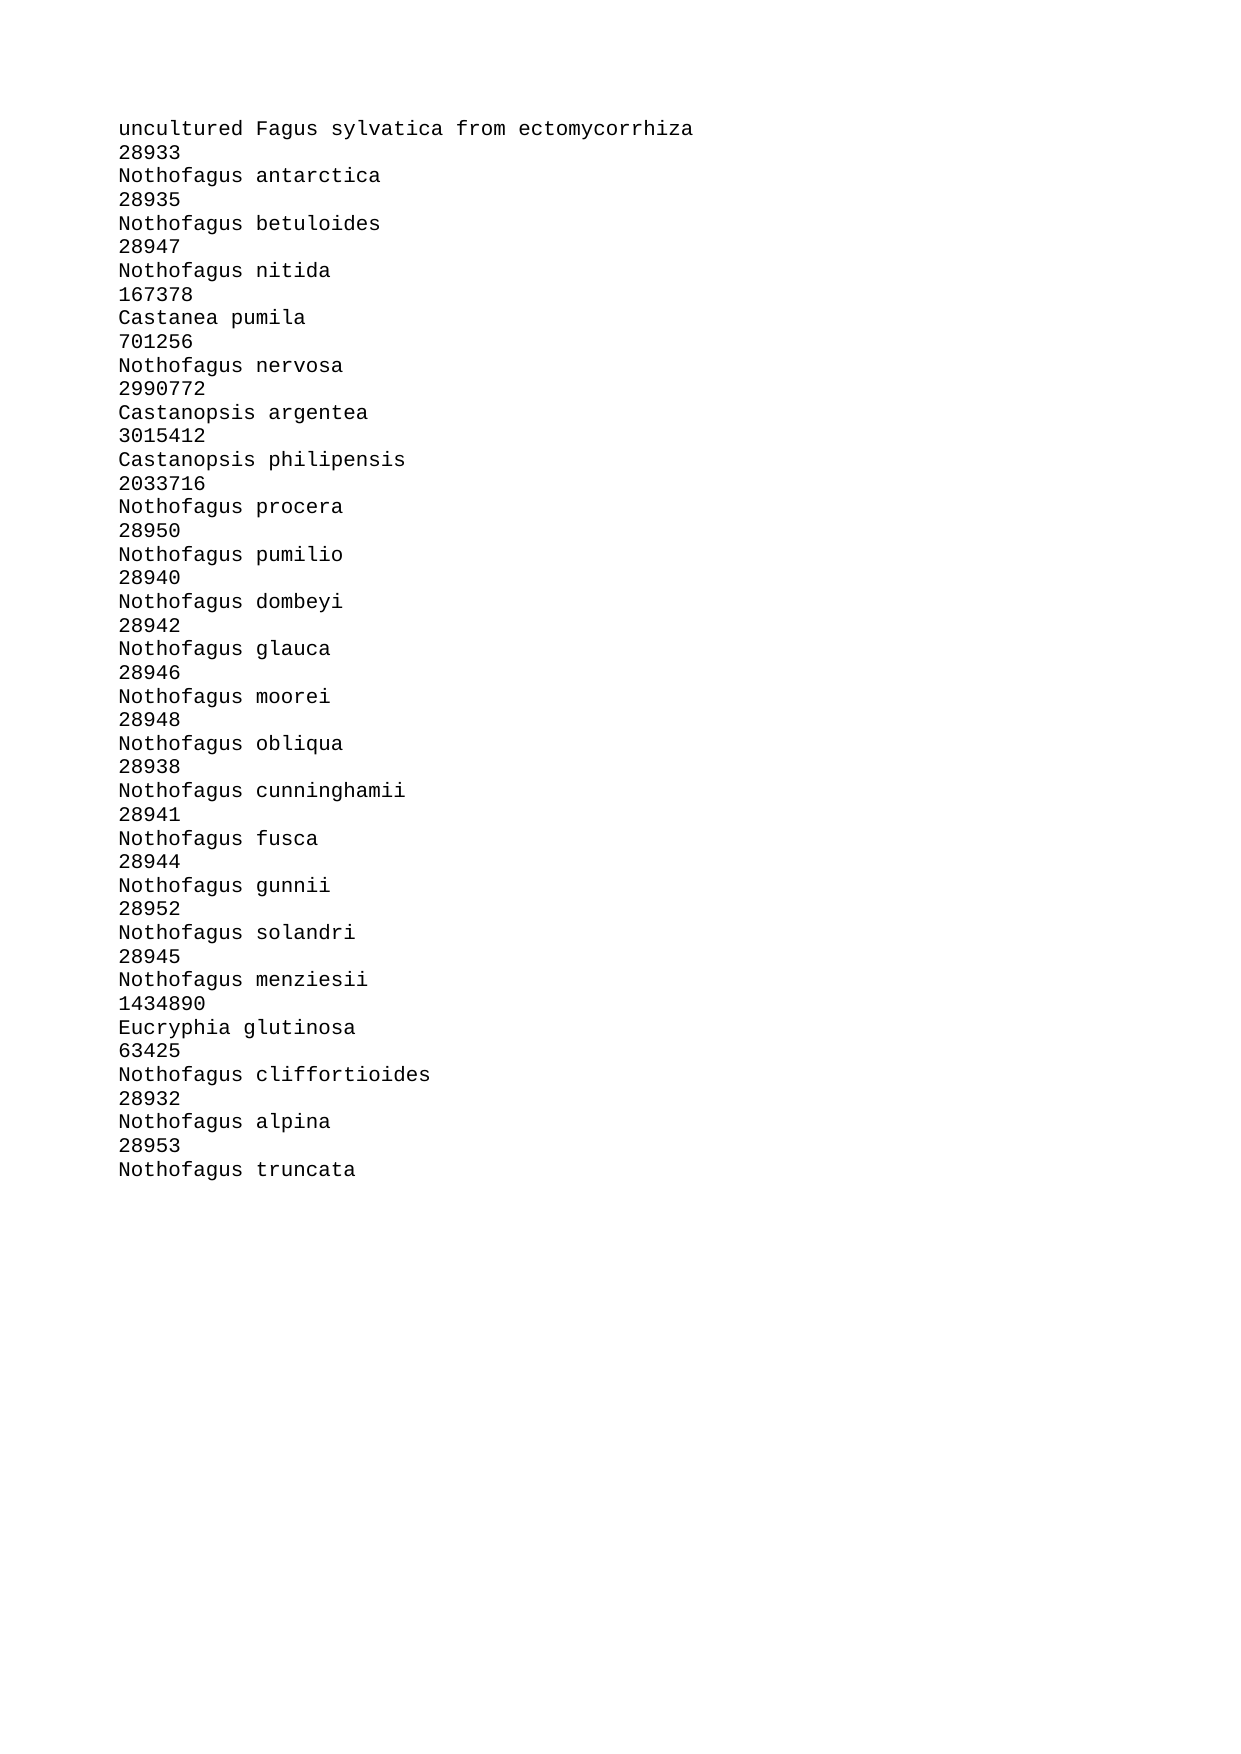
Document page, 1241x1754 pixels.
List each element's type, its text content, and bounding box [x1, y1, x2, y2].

text Nothofagus nitida [118, 260, 1122, 284]
text Nothofagus menziesii [118, 969, 1122, 993]
text 28944 [118, 851, 1122, 875]
text 3015412 [118, 426, 1122, 449]
text Nothofagus glauca [118, 638, 1122, 662]
text Nothofagus cliffortioides [118, 1064, 1122, 1088]
text 28935 [118, 189, 1122, 213]
text Castanea pumila [118, 307, 1122, 331]
text Nothofagus gunnii [118, 875, 1122, 898]
text 28946 [118, 662, 1122, 686]
text 28938 [118, 757, 1122, 780]
text 28932 [118, 1088, 1122, 1111]
text 2990772 [118, 378, 1122, 402]
text Nothofagus moorei [118, 686, 1122, 709]
text 1434890 [118, 993, 1122, 1017]
text Nothofagus truncata [118, 1158, 1122, 1182]
text Eucryphia glutinosa [118, 1017, 1122, 1040]
text 28947 [118, 236, 1122, 260]
text 63425 [118, 1040, 1122, 1064]
text Nothofagus obliqua [118, 733, 1122, 757]
text Nothofagus nervosa [118, 354, 1122, 378]
text Nothofagus betuloides [118, 213, 1122, 236]
text Nothofagus procera [118, 496, 1122, 520]
text 28952 [118, 898, 1122, 922]
text uncultured Fagus sylvatica from ectomycorrhiza [118, 118, 1122, 142]
text Nothofagus cunninghamii [118, 780, 1122, 804]
text 28933 [118, 142, 1122, 165]
text Nothofagus fusca [118, 827, 1122, 851]
text Castanopsis philipensis [118, 449, 1122, 473]
text Castanopsis argentea [118, 402, 1122, 426]
text 28948 [118, 709, 1122, 733]
text 28940 [118, 567, 1122, 591]
text 28941 [118, 804, 1122, 827]
text Nothofagus antarctica [118, 165, 1122, 189]
text 28942 [118, 615, 1122, 638]
text 28953 [118, 1135, 1122, 1158]
text 2033716 [118, 473, 1122, 496]
text 28950 [118, 520, 1122, 544]
text 701256 [118, 331, 1122, 354]
text Nothofagus solandri [118, 922, 1122, 946]
text Nothofagus dombeyi [118, 591, 1122, 615]
text 167378 [118, 284, 1122, 307]
text Nothofagus alpina [118, 1111, 1122, 1135]
text Nothofagus pumilio [118, 544, 1122, 567]
text 28945 [118, 946, 1122, 969]
